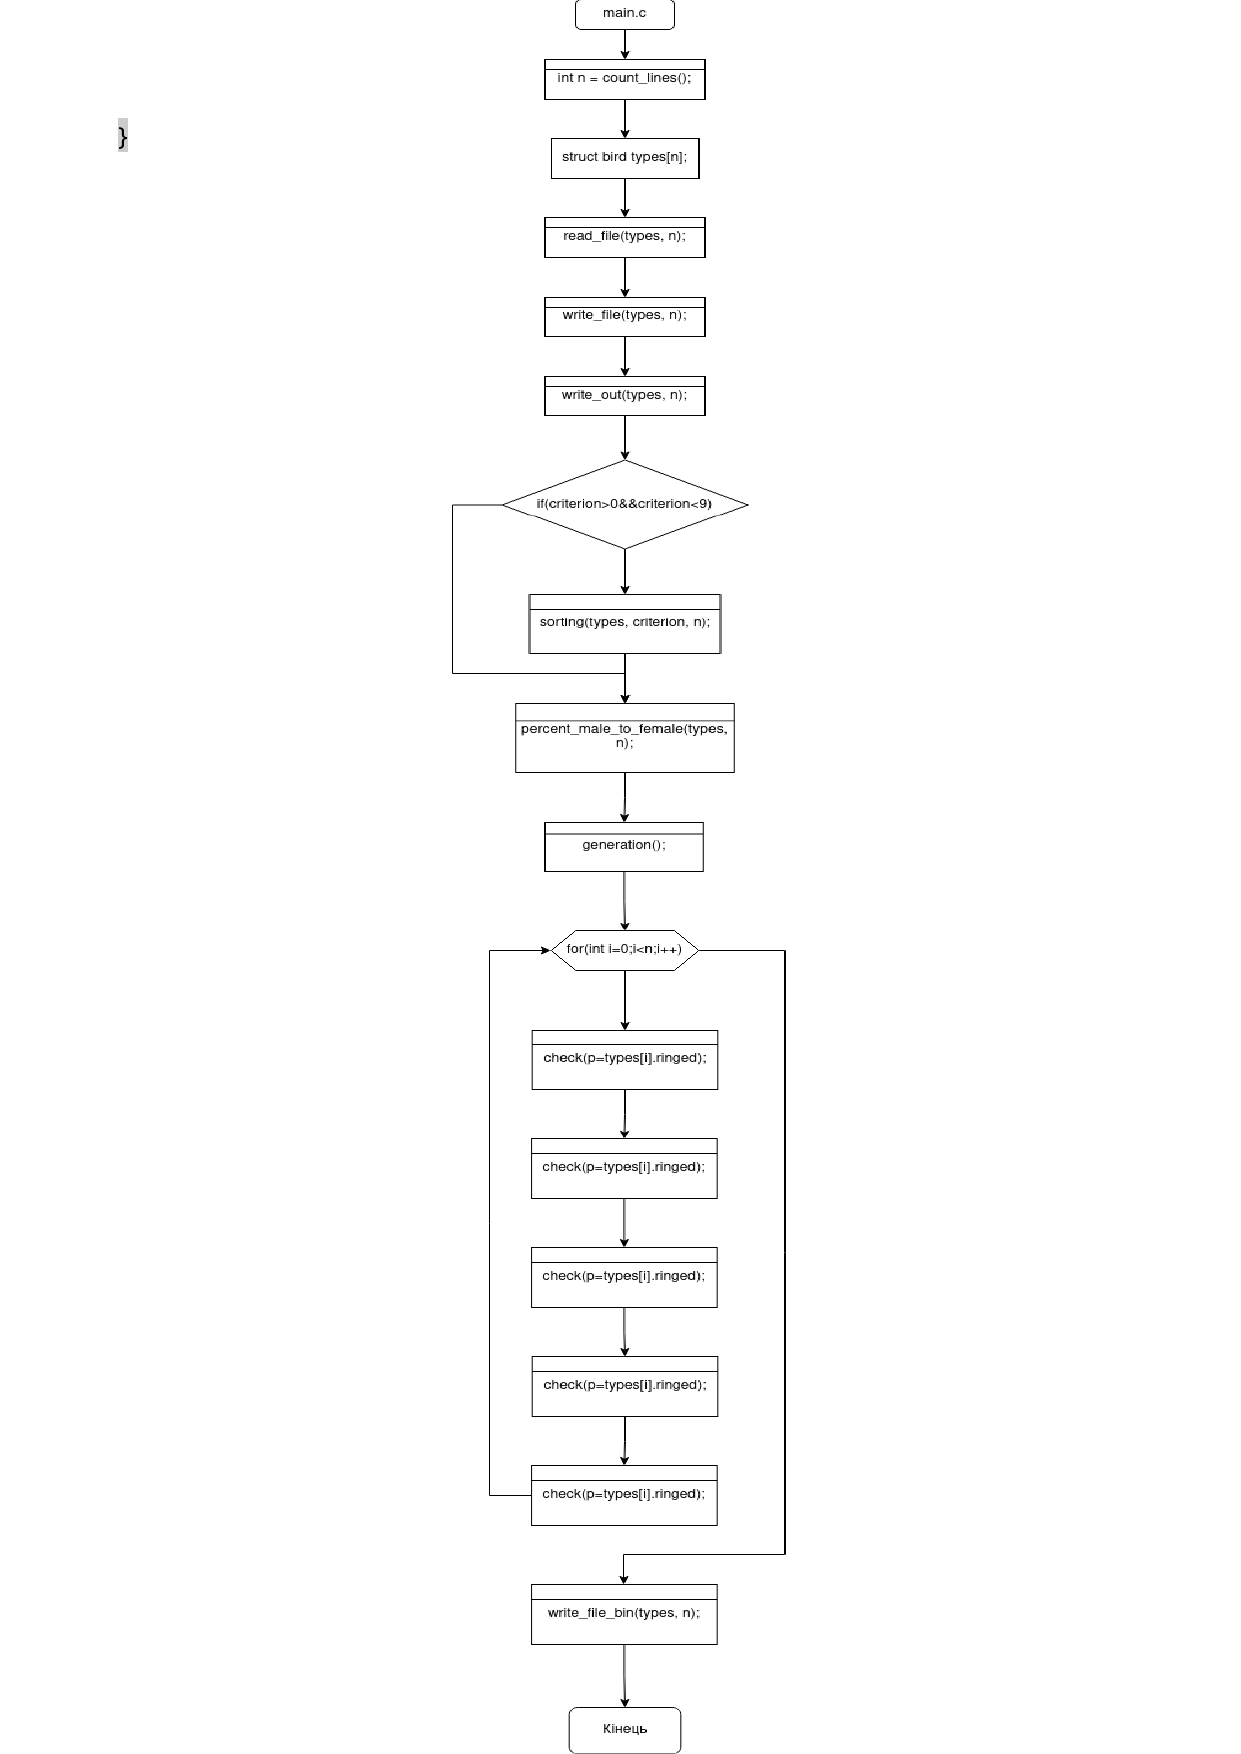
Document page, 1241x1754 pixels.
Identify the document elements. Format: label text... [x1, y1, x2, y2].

text } [118, 118, 444, 152]
text [796, 118, 1122, 152]
picture [444, 0, 796, 1754]
